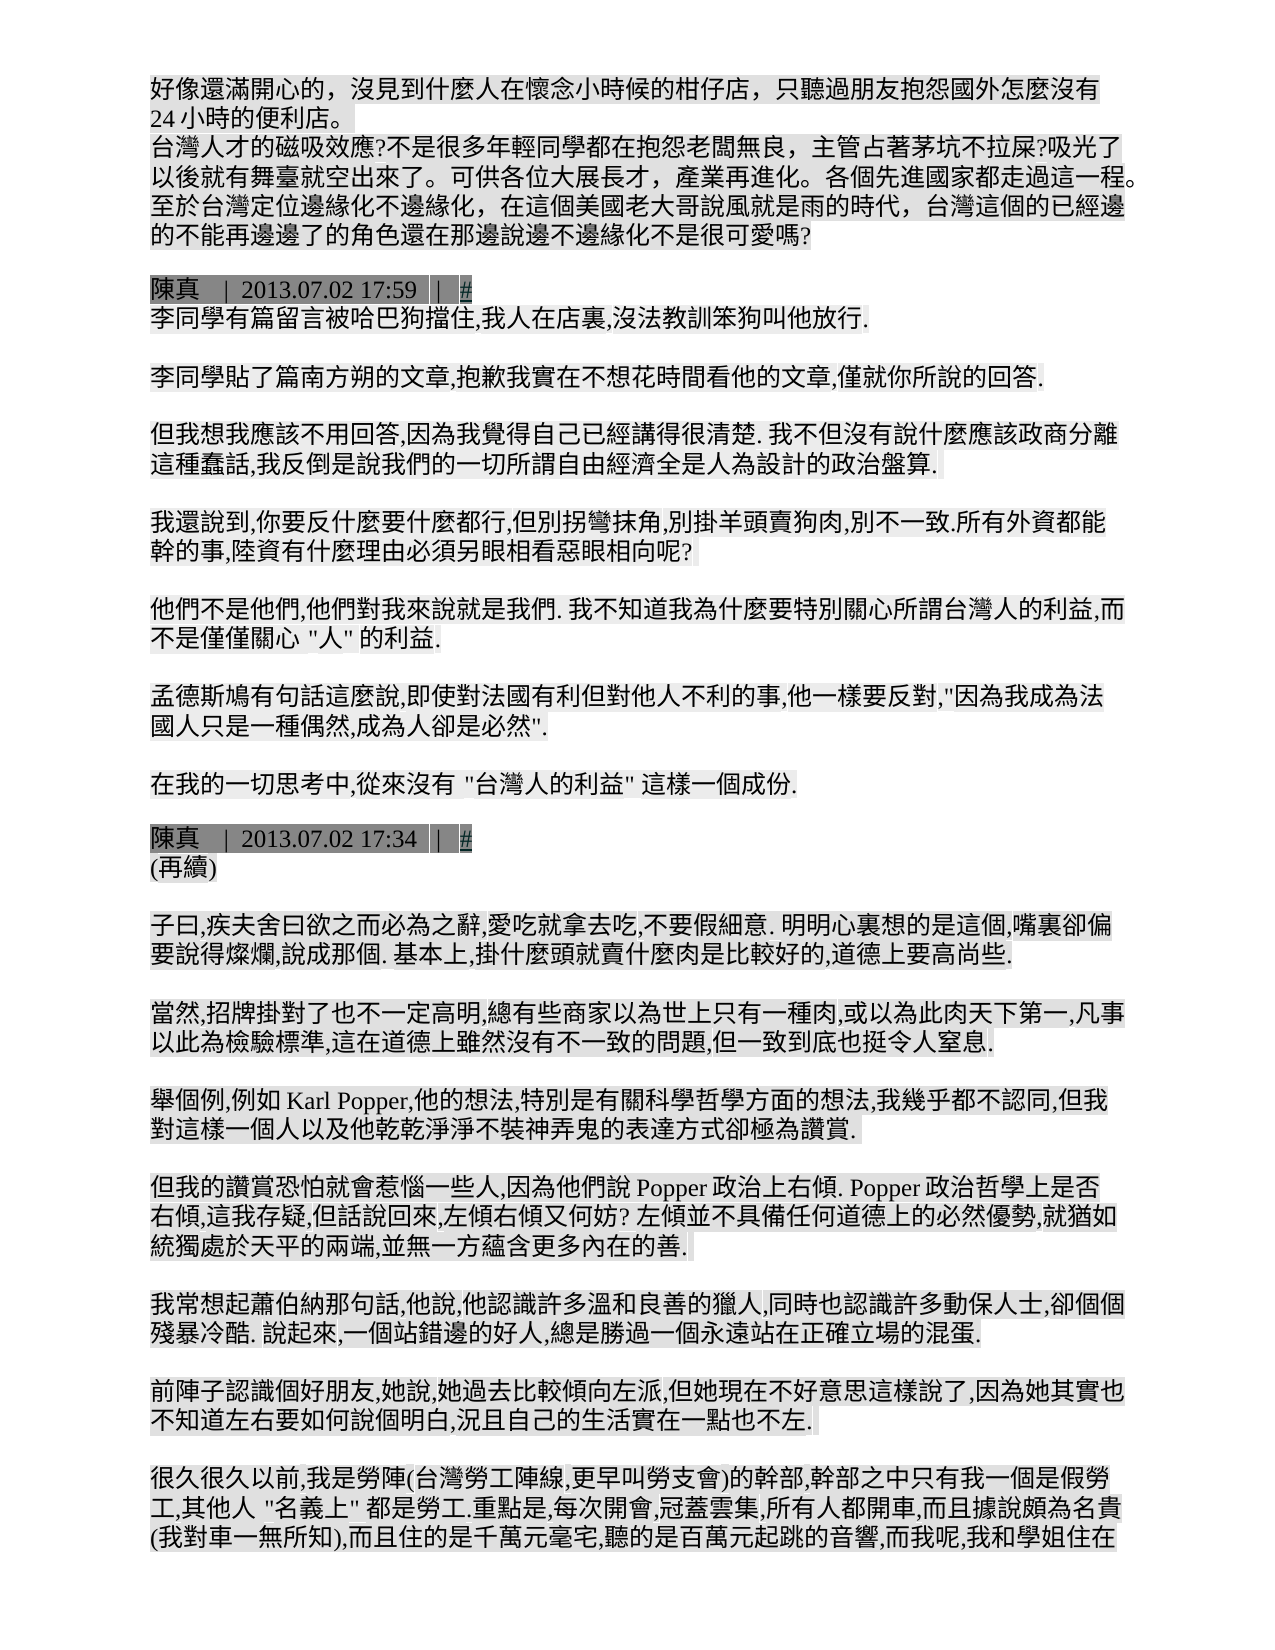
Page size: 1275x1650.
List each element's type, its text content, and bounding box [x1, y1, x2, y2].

text 陳真 | 2013.07.02 17:59 | # [150, 275, 1125, 304]
text 李同學，南方朔先生的文章哪裡有提到什麼商業理由?他的第一句話就給整篇文章給定調了，整篇的文章基調很明確，不需多言。順便把當初WTO簽署的爛條件牽拖到ECFA上面，李登輝、蔡英文的坑賴到馬英九身上。 我的印象是，在這次服貿協議新聞出來前，大家抱怨的不就是FTA、TPP、東協十加三，台灣競爭力堪憂...現在ECFA架構下的服貿協議簽下來、新加坡、紐西蘭的FTA洽簽中，大家又翻桌了。討厭馬，那就反馬吧。今天說一套明天說另外一套，對有記憶力的人來說是一種折磨。 說真的，如果說服貿協議會造成什麼不良影響，你可以參考看看劉憶如在自由時報的專訪。她提到的影響就像是7-11、WAL-Mart殺掉柑仔店那種影響。還有在別的地方另外看到的可見影響就是，因為台灣的服務業「比較進步」所以服貿協議以後會造成大陸對台灣人才的磁吸效應。 獨立經營的小店消失對台灣社會是好是壞?我知道我美國念書時的經濟學老師有抱怨過他家的小店因為Wal-mart競爭而收攤。至於台灣方面，我不太清楚，7-11滿地都是，大家好像還滿開心的，沒見到什麼人在懷念小時候的柑仔店，只聽過朋友抱怨國外怎麼沒有24小時的便利店。 台灣人才的磁吸效應?不是很多年輕同學都在抱怨老闆無良，主管占著茅坑不拉屎?吸光了以後就有舞臺就空出來了。可供各位大展長才，產業再進化。各個先進國家都走過這一程。 至於台灣定位邊緣化不邊緣化，在這個美國老大哥說風就是雨的時代，台灣這個的已經邊的不能再邊邊了的角色還在那邊說邊不邊緣化不是很可愛嗎? [150, 75, 1125, 250]
text (再續) 子曰,疾夫舍曰欲之而必為之辭,愛吃就拿去吃,不要假細意. 明明心裏想的是這個,嘴裏卻偏要說得燦爛,說成那個. 基本上,掛什麼頭就賣什麼肉是比較好的,道德上要高尚些. 當然,招牌掛對了也不一定高明,總有些商家以為世上只有一種肉,或以為此肉天下第一,凡事以此為檢驗標準,這在道德上雖然沒有不一致的問題,但一致到底也挺令人窒息. 舉個例,例如Karl Popper,他的想法,特別是有關科學哲學方面的想法,我幾乎都不認同,但我對這樣一個人以及他乾乾淨淨不裝神弄鬼的表達方式卻極為讚賞. 但我的讚賞恐怕就會惹惱一些人,因為他們說Popper政治上右傾. Popper政治哲學上是否右傾,這我存疑,但話說回來,左傾右傾又何妨? 左傾並不具備任何道德上的必然優勢,就猶如統獨處於天平的兩端,並無一方蘊含更多內在的善. 我常想起蕭伯納那句話,他說,他認識許多溫和良善的獵人,同時也認識許多動保人士,卻個個殘暴冷酷. 說起來,一個站錯邊的好人,總是勝過一個永遠站在正確立場的混蛋. 前陣子認識個好朋友,她說,她過去比較傾向左派,但她現在不好意思這樣說了,因為她其實也不知道左右要如何說個明白,況且自己的生活實在一點也不左. 很久很久以前,我是勞陣(台灣勞工陣線,更早叫勞支會)的幹部,幹部之中只有我一個是假勞工,其他人 "名義上" 都是勞工.重點是,每次開會,冠蓋雲集,所有人都開車,而且據說頗為名貴(我對車一無所知),而且住的是千萬元毫宅,聽的是百萬元起跳的音響,而我呢,我和學姐住在 [150, 853, 1125, 1552]
text 李同學有篇留言被哈巴狗擋住,我人在店裏,沒法教訓笨狗叫他放行. 李同學貼了篇南方朔的文章,抱歉我實在不想花時間看他的文章,僅就你所說的回答. 但我想我應該不用回答,因為我覺得自己已經講得很清楚. 我不但沒有說什麼應該政商分離這種蠢話,我反倒是說我們的一切所謂自由經濟全是人為設計的政治盤算. 我還說到,你要反什麼要什麼都行,但別拐彎抹角,別掛羊頭賣狗肉,別不一致.所有外資都能幹的事,陸資有什麼理由必須另眼相看惡眼相向呢? 他們不是他們,他們對我來說就是我們. 我不知道我為什麼要特別關心所謂台灣人的利益,而不是僅僅關心 "人" 的利益. 孟德斯鳩有句話這麼說,即使對法國有利但對他人不利的事,他一樣要反對,"因為我成為法國人只是一種偶然,成為人卻是必然". 在我的一切思考中,從來沒有 "台灣人的利益" 這樣一個成份. [150, 304, 1125, 799]
text 陳真 | 2013.07.02 17:34 | # [150, 824, 1125, 853]
